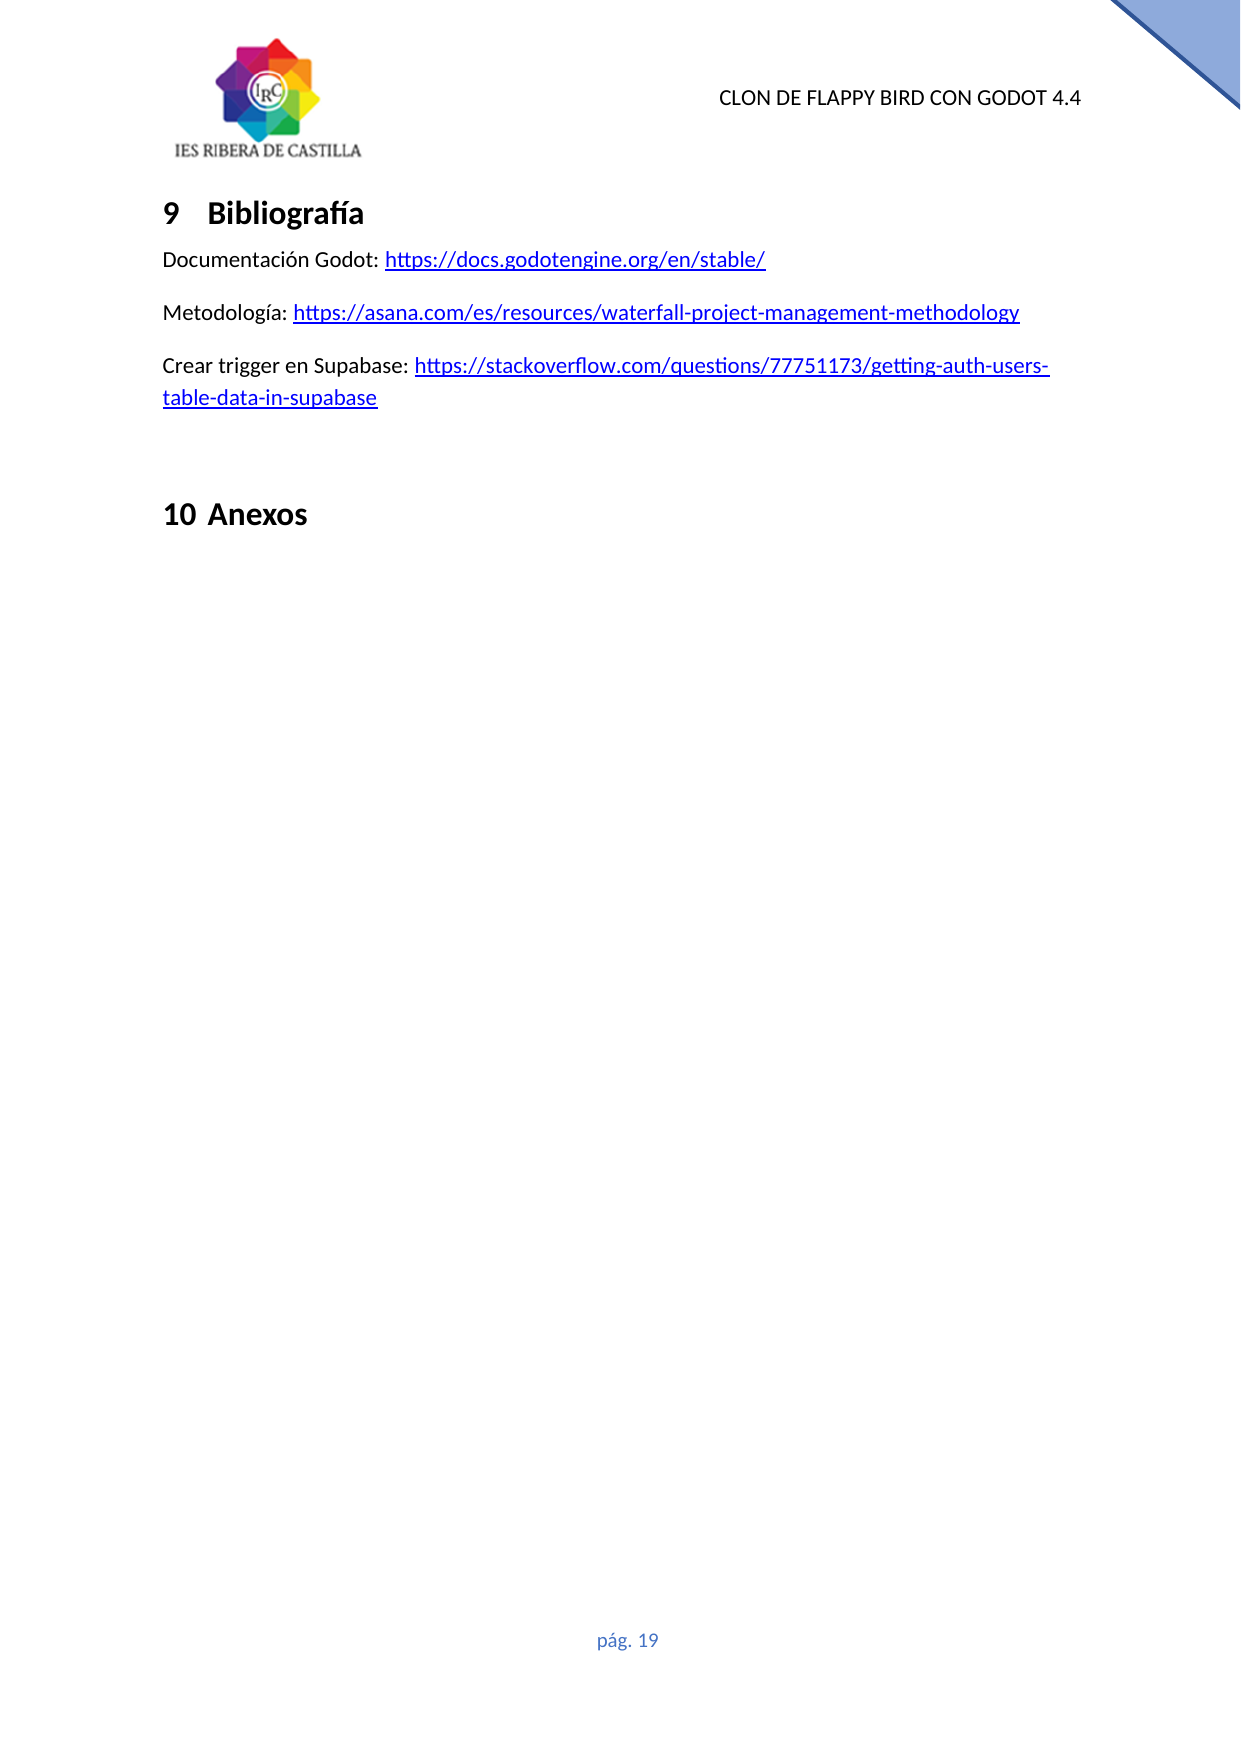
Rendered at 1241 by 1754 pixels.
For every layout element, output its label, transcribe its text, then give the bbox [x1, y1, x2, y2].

subtitle Anexos [162, 493, 1093, 534]
text Crear trigger en Supabase: https://stackoverflow.com/questions/77751173/getting-auth-users-table-data-in-supabase [162, 351, 1093, 411]
text Documentación Godot: https://docs.godotengine.org/en/stable/ [162, 245, 1093, 273]
text Metodología: https://asana.com/es/resources/waterfall-project-management-methodology [162, 298, 1093, 326]
subtitle Bibliografía [162, 192, 1093, 233]
picture [173, 29, 366, 164]
